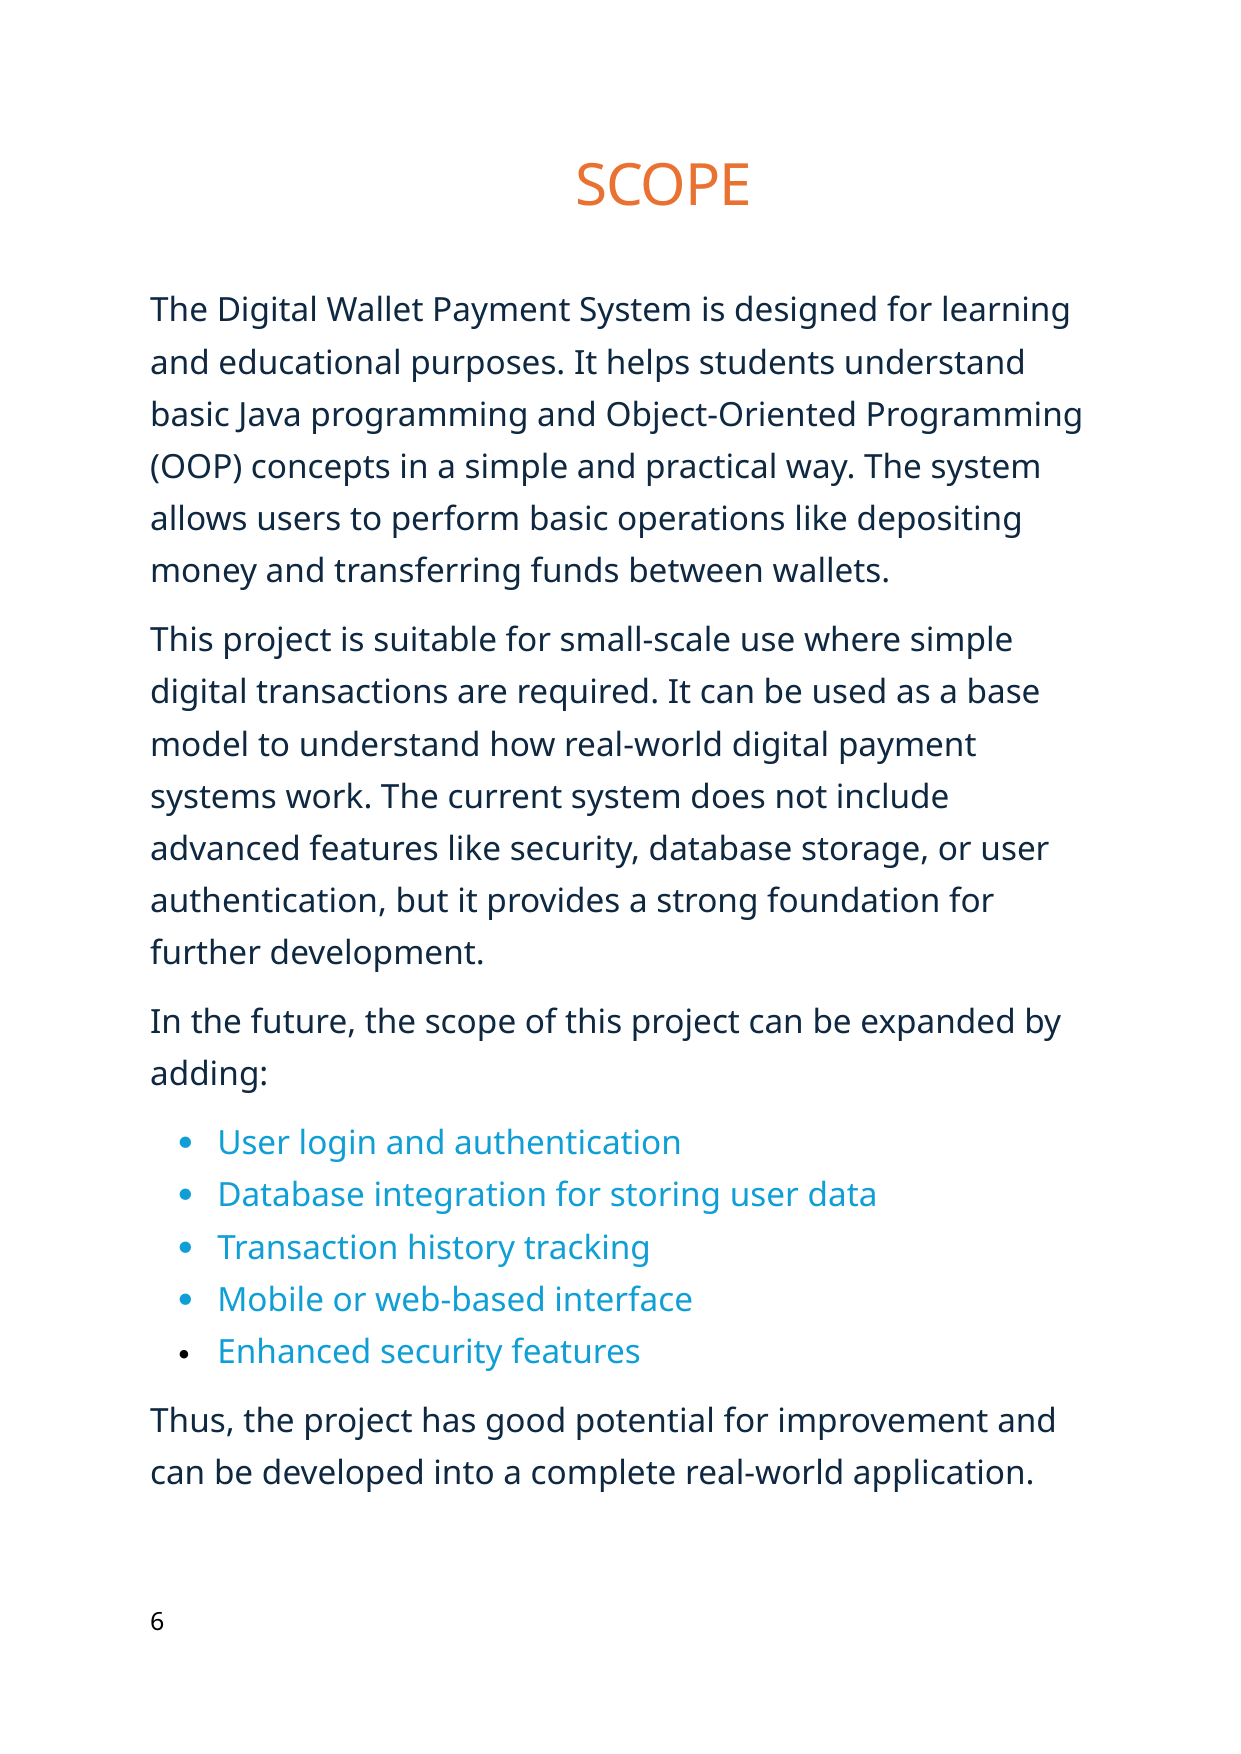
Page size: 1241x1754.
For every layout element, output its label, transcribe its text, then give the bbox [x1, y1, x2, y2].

title SCOPE [150, 143, 1090, 222]
text In the future, the scope of this project can be expanded by adding: [150, 998, 1090, 1096]
list User login and authentication [179, 1119, 1090, 1164]
list Database integration for storing user data [179, 1171, 1090, 1217]
list Transaction history tracking [179, 1223, 1090, 1269]
text This project is suitable for small-scale use where simple digital transactions are required. It can be used as a base model to understand how real-world digital payment systems work. The current system does not include advanced features like security, database storage, or user authentication, but it provides a strong foundation for further development. [150, 616, 1090, 974]
text Thus, the project has good potential for improvement and can be developed into a complete real-world application. [150, 1397, 1090, 1494]
text The Digital Wallet Payment System is designed for learning and educational purposes. It helps students understand basic Java programming and Object-Oriented Programming (OOP) concepts in a simple and practical way. The system allows users to perform basic operations like depositing money and transferring funds between wallets. [150, 286, 1090, 593]
list Mobile or web-based interface [179, 1276, 1090, 1321]
list Enhanced security features [179, 1328, 1090, 1373]
